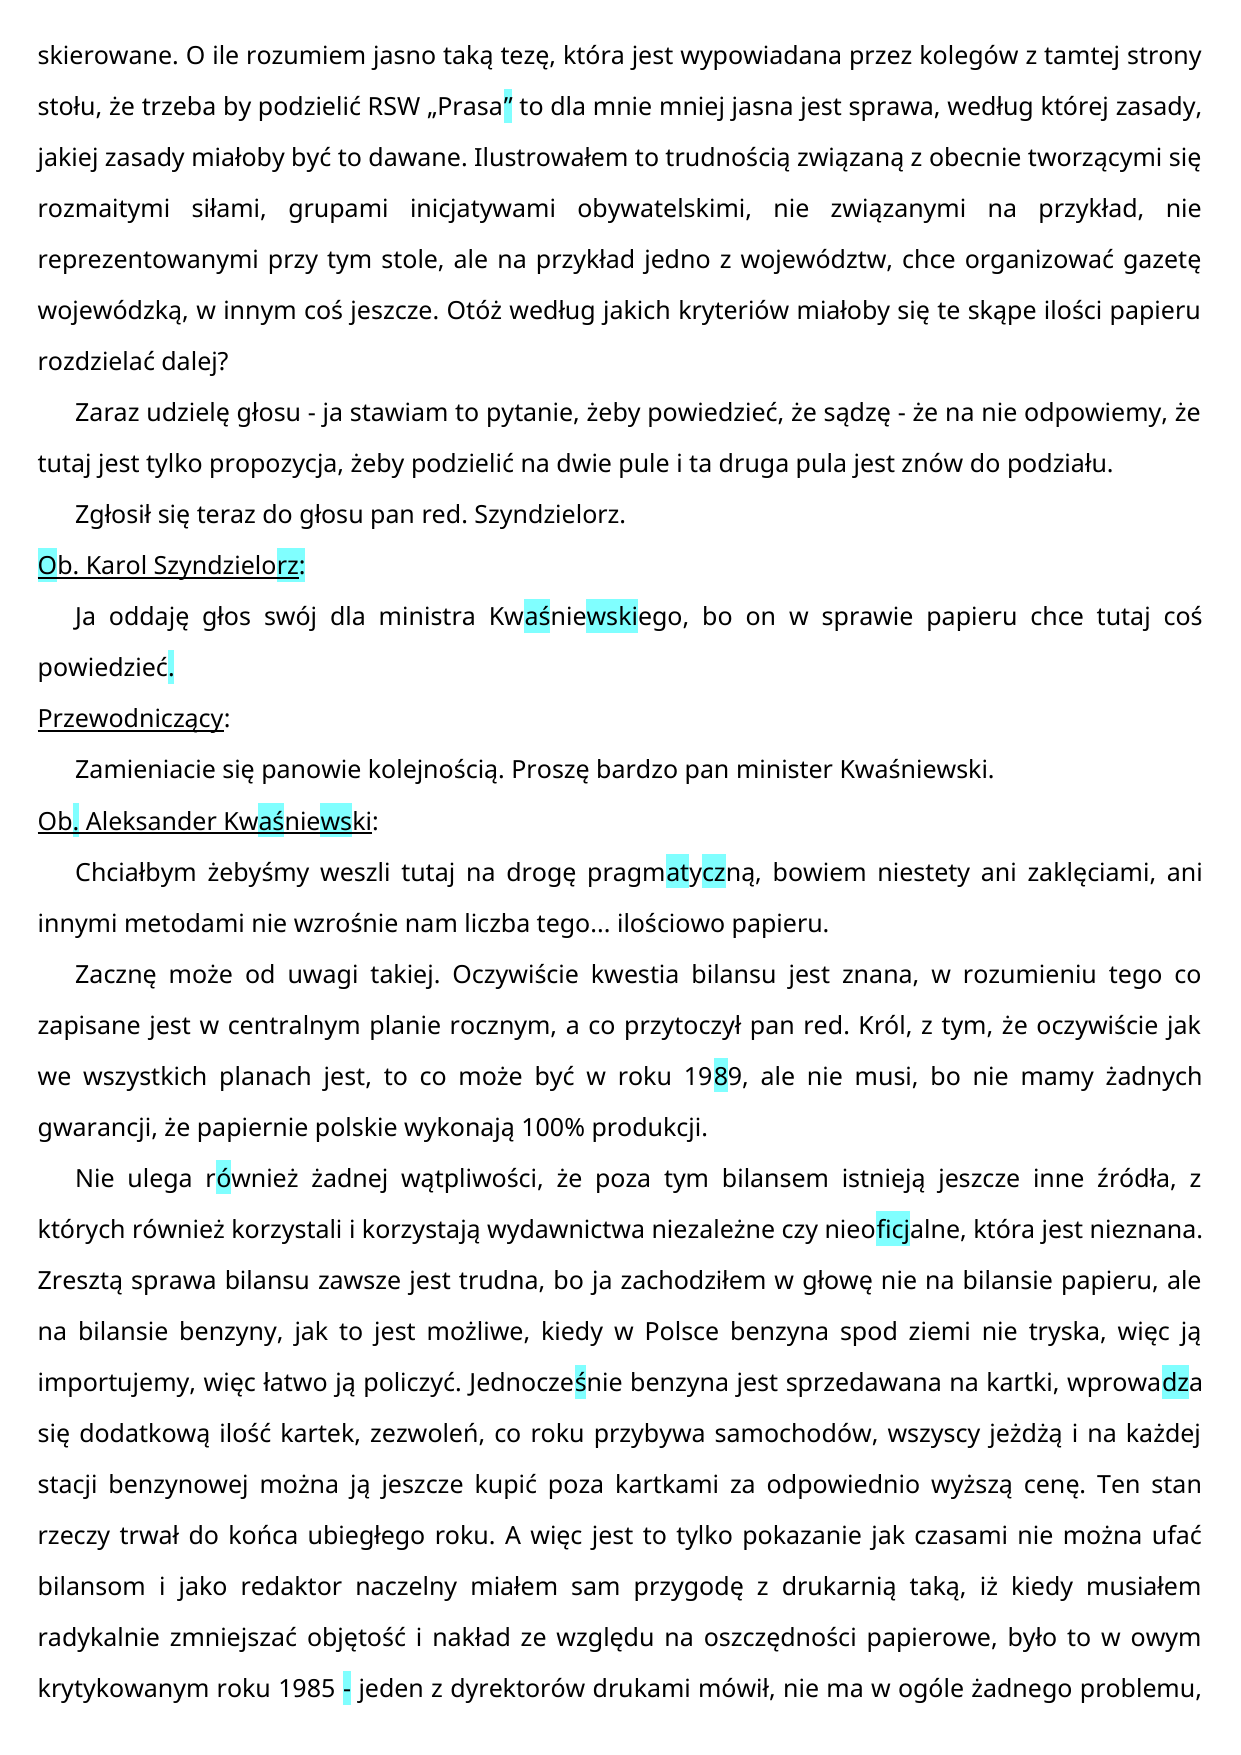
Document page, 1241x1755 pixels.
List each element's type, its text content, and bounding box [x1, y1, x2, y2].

text Przewodniczący: [37, 701, 1203, 735]
text Nie ulega również żadnej wątpliwości, że poza tym bilansem istnieją jeszcze inne źródła, z których również korzystali i korzystają wydawnictwa niezależne czy nieoficjalne, która jest nieznana. Zresztą sprawa bilansu zawsze jest trudna, bo ja zachodziłem w głowę nie na bilansie papieru, ale na bilansie benzyny, jak to jest możliwe, kiedy w Polsce benzyna spod ziemi nie tryska, więc ją importujemy, więc łatwo ją policzyć. Jednocześnie benzyna jest sprzedawana na kartki, wprowadza się dodatkową ilość kartek, zezwoleń, co roku przybywa samochodów, wszyscy jeżdżą i na każdej stacji benzynowej można ją jeszcze kupić poza kartkami za odpowiednio wyższą cenę. Ten stan rzeczy trwał do końca ubiegłego roku. A więc jest to tylko pokazanie jak czasami nie można ufać bilansom i jako redaktor naczelny miałem sam przygodę z drukarnią taką, iż kiedy musiałem radykalnie zmniejszać objętość i nakład ze względu na oszczędności papierowe, było to w owym krytykowanym roku 1985 - jeden z dyrektorów drukami mówił, nie ma w ogóle żadnego problemu, [37, 1160, 1203, 1705]
text Ja oddaję głos swój dla ministra Kwaśniewskiego, bo on w sprawie papieru chce tutaj coś powiedzieć. [37, 599, 1203, 684]
text Ob. Karol Szyndzielorz: [37, 548, 1203, 582]
text Zacznę może od uwagi takiej. Oczywiście kwestia bilansu jest znana, w rozumieniu tego co zapisane jest w centralnym planie rocznym, a co przytoczył pan red. Król, z tym, że oczywiście jak we wszystkich planach jest, to co może być w roku 1989, ale nie musi, bo nie mamy żadnych gwarancji, że papiernie polskie wykonają 100% produkcji. [37, 956, 1203, 1143]
text Zamieniacie się panowie kolejnością. Proszę bardzo pan minister Kwaśniewski. [37, 752, 1203, 786]
text Zaraz udzielę głosu - ja stawiam to pytanie, żeby powiedzieć, że sądzę - że na nie odpowiemy, że tutaj jest tylko propozycja, żeby podzielić na dwie pule i ta druga pula jest znów do podziału. [37, 395, 1203, 480]
text Zgłosił się teraz do głosu pan red. Szyndzielorz. [37, 497, 1203, 531]
text skierowane. O ile rozumiem jasno taką tezę, która jest wypowiadana przez kolegów z tamtej strony stołu, że trzeba by podzielić RSW „Prasa” to dla mnie mniej jasna jest sprawa, według której zasady, jakiej zasady miałoby być to dawane. Ilustrowałem to trudnością związaną z obecnie tworzącymi się rozmaitymi siłami, grupami inicjatywami obywatelskimi, nie związanymi na przykład, nie reprezentowanymi przy tym stole, ale na przykład jedno z województw, chce organizować gazetę wojewódzką, w innym coś jeszcze. Otóż według jakich kryteriów miałoby się te skąpe ilości papieru rozdzielać dalej? [37, 37, 1203, 378]
text Ob. Aleksander Kwaśniewski: [37, 803, 1203, 837]
text Chciałbym żebyśmy weszli tutaj na drogę pragmatyczną, bowiem niestety ani zaklęciami, ani innymi metodami nie wzrośnie nam liczba tego... ilościowo papieru. [37, 854, 1203, 939]
